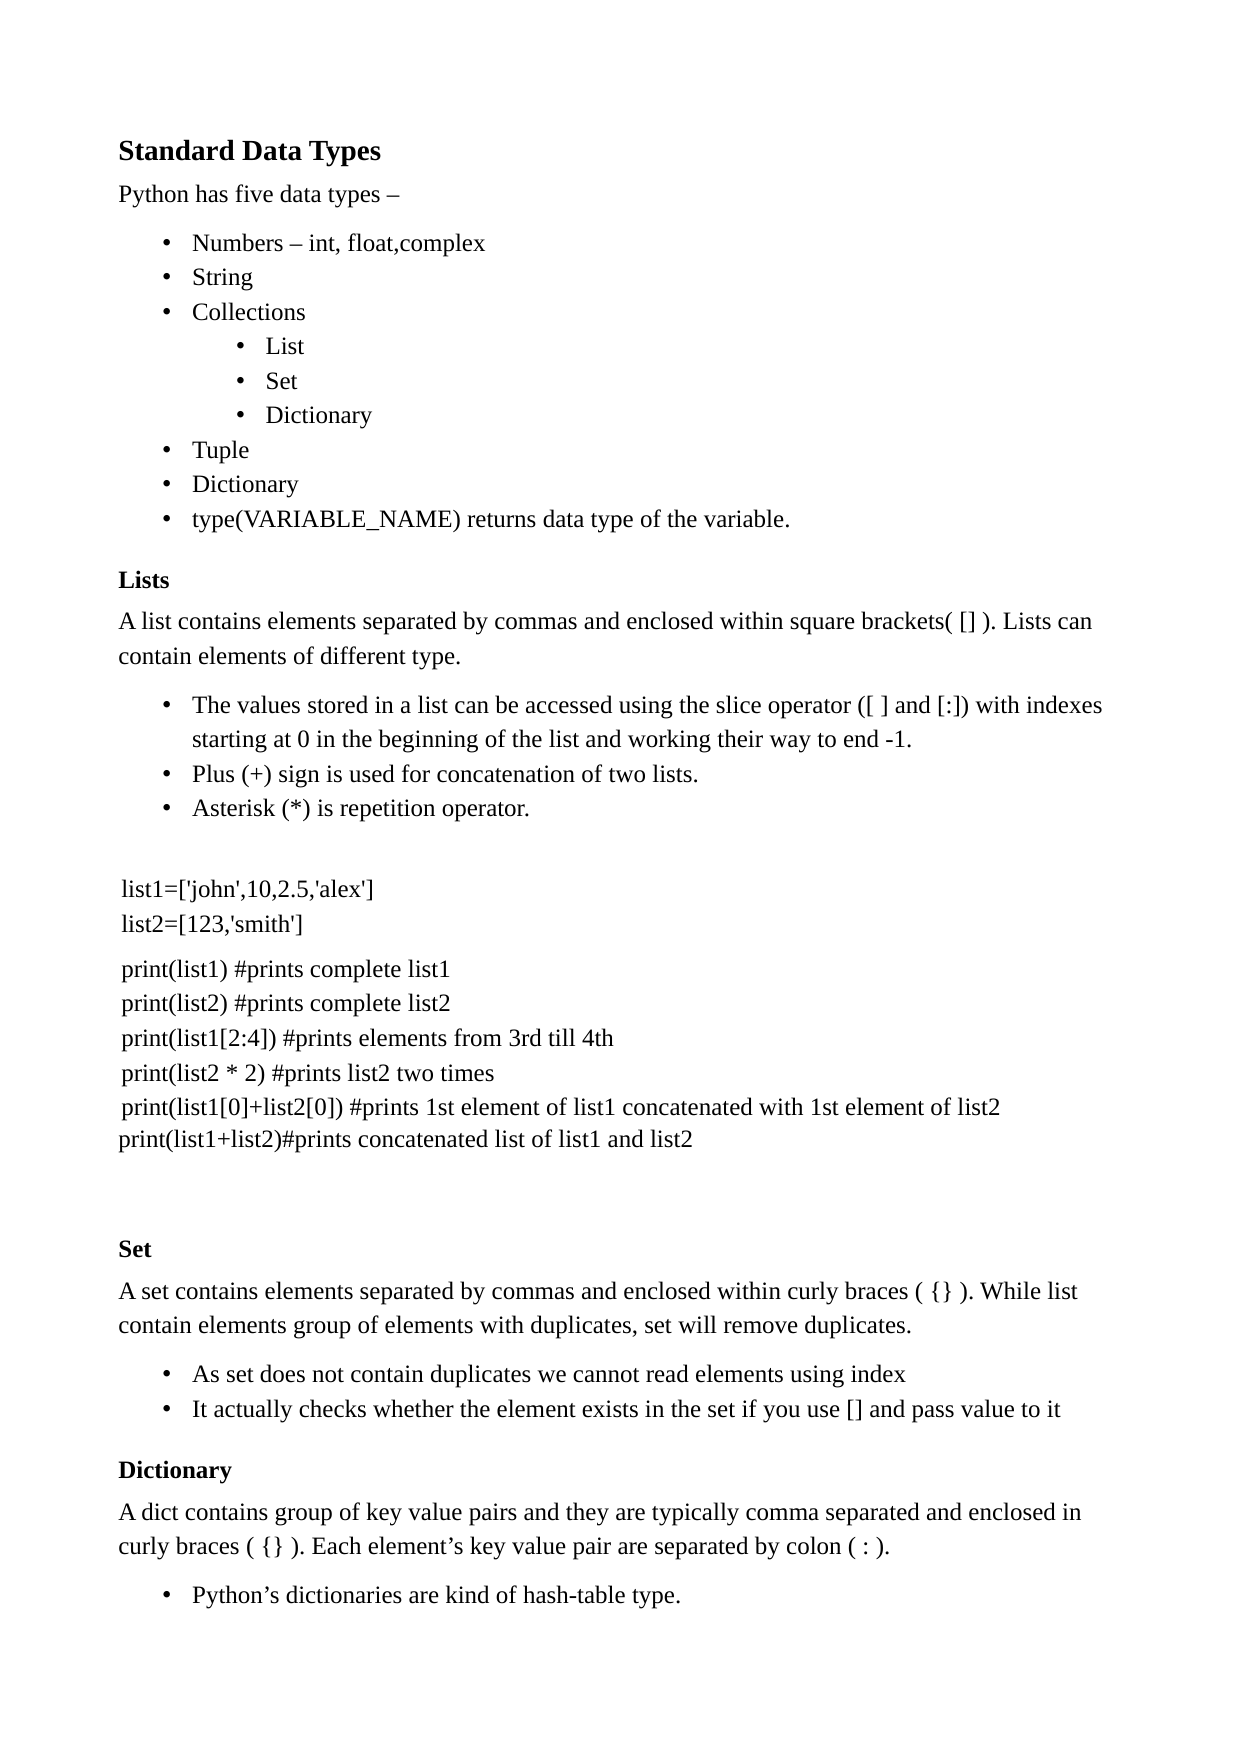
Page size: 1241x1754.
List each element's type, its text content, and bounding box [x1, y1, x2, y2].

list Dictionary [162, 469, 1122, 498]
list Set [236, 366, 1122, 394]
table_header [118, 940, 136, 951]
text print(list1+list2)#prints concatenated list of list1 and list2 [118, 1124, 1122, 1153]
list String [162, 262, 1122, 291]
list Plus (+) sign is used for concatenation of two lists. [162, 759, 1122, 788]
list Collections [162, 297, 1122, 326]
table_header print(list1) #prints complete list1 [118, 951, 462, 986]
list Dictionary [236, 400, 1122, 429]
list List [236, 331, 1122, 360]
subtitle Dictionary [118, 1455, 1122, 1484]
list It actually checks whether the element exists in the set if you use [] and pass value to it [162, 1394, 1122, 1423]
subtitle Set [118, 1234, 1122, 1263]
list Numbers – int, float,complex [162, 228, 1122, 257]
list As set does not contain duplicates we cannot read elements using index [162, 1359, 1122, 1388]
list Tuple [162, 435, 1122, 463]
subtitle Lists [118, 565, 1122, 594]
text A dict contains group of key value pairs and they are typically comma separated and enclosed in curly braces ( {} ). Each element’s key value pair are separated by colon ( : ). [118, 1497, 1122, 1560]
list type(VARIABLE_NAME) returns data type of the variable. [162, 504, 1122, 532]
table_header print(list2) #prints complete list2 [118, 986, 462, 1020]
text A list contains elements separated by commas and enclosed within square brackets( [] ). Lists can contain elements of different type. [118, 606, 1122, 670]
table_header list2=[123,'smith'] [118, 906, 316, 940]
table_header print(list1[0]+list2[0]) #prints 1st element of list1 concatenated with 1st element of list2 [118, 1089, 1013, 1124]
list Python’s dictionaries are kind of hash-table type. [162, 1580, 1122, 1609]
text A set contains elements separated by commas and enclosed within curly braces ( {} ). While list contain elements group of elements with duplicates, set will remove duplicates. [118, 1276, 1122, 1339]
table_header print(list2 * 2) #prints list2 two times [118, 1055, 506, 1089]
text Python has five data types – [118, 179, 1122, 207]
table_header list1=['john',10,2.5,'alex'] [118, 871, 388, 906]
table_header print(list1[2:4]) #prints elements from 3rd till 4th [118, 1020, 623, 1055]
list Asterisk (*) is repetition operator. [162, 793, 1122, 822]
subtitle Standard Data Types [118, 133, 1122, 166]
list The values stored in a list can be accessed using the slice operator ([ ] and [:]) with indexes starting at 0 in the beginning of the list and working their way to end -1. [162, 690, 1122, 753]
